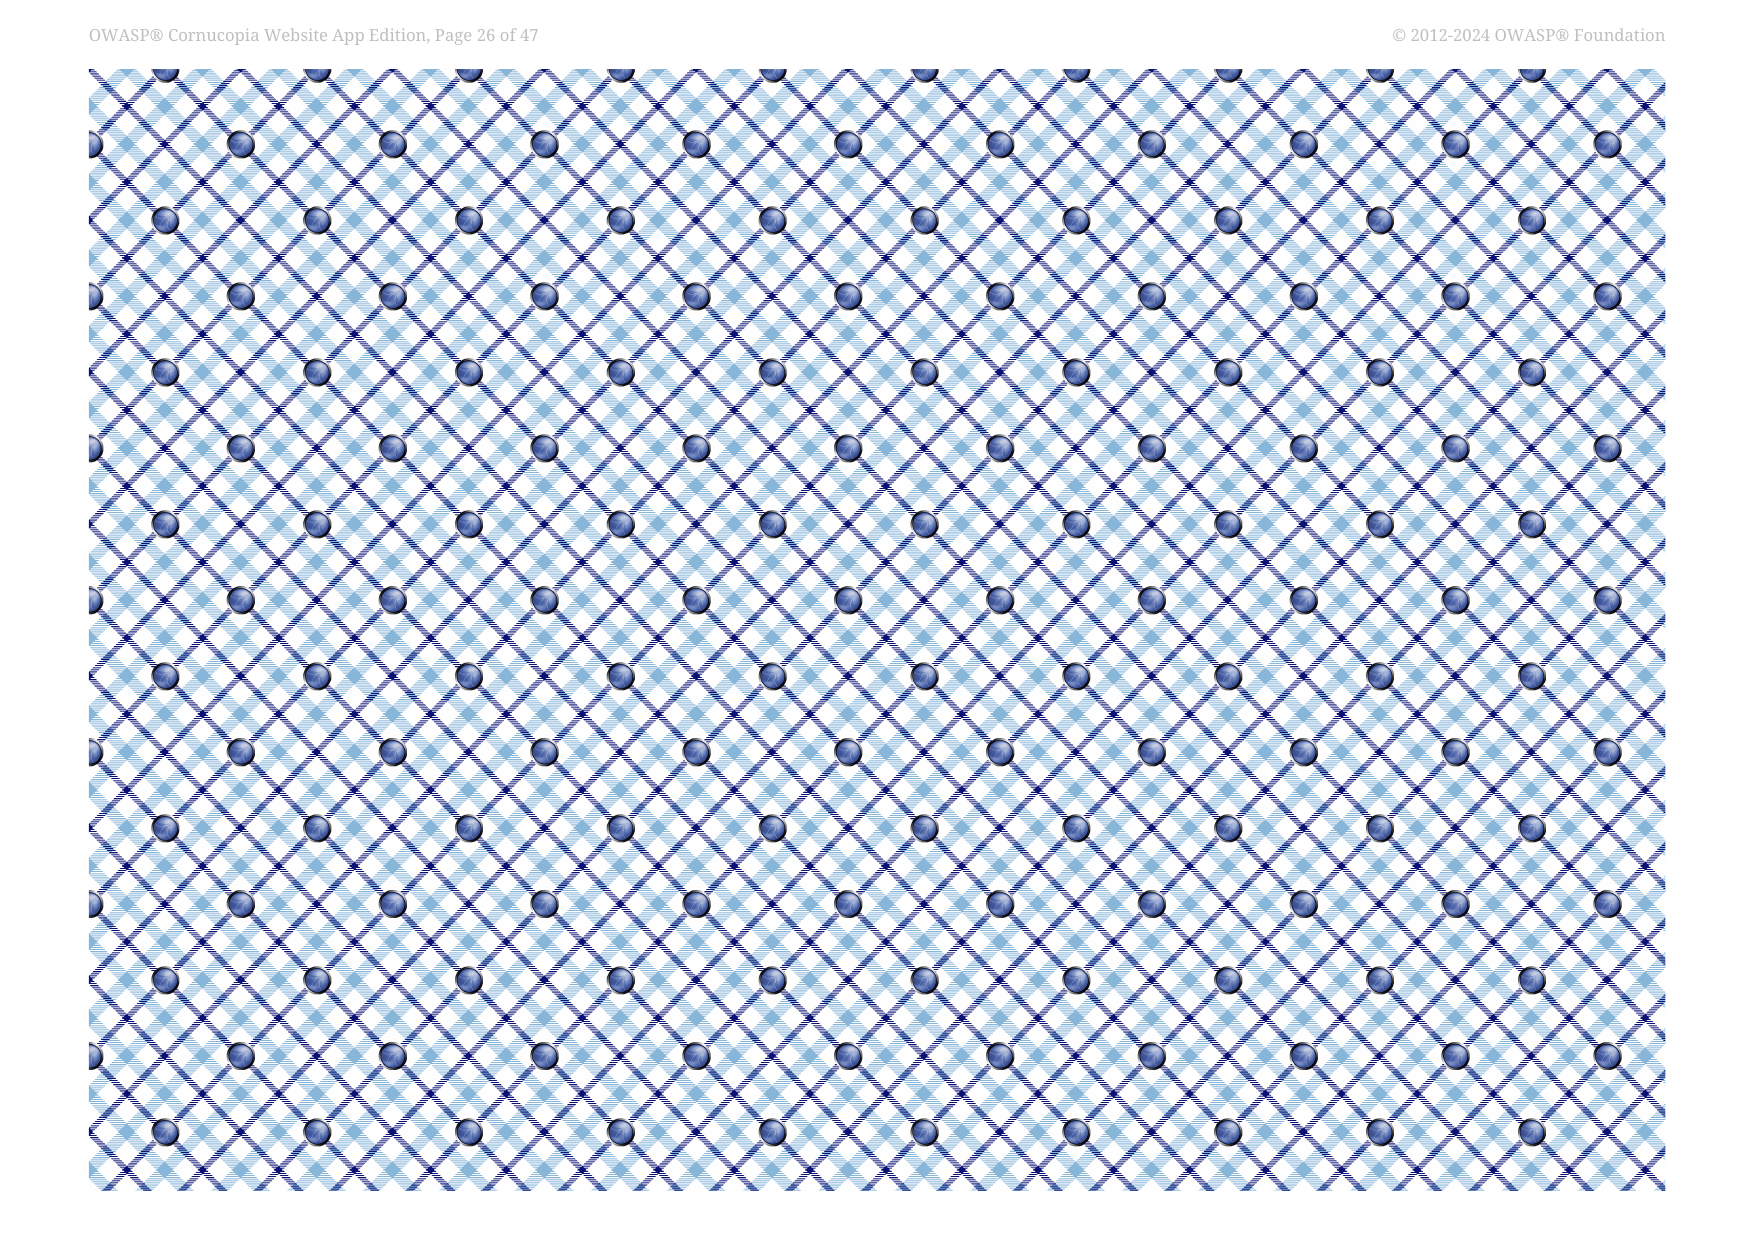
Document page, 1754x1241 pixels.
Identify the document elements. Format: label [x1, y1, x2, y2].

picture [88, 69, 1666, 1191]
